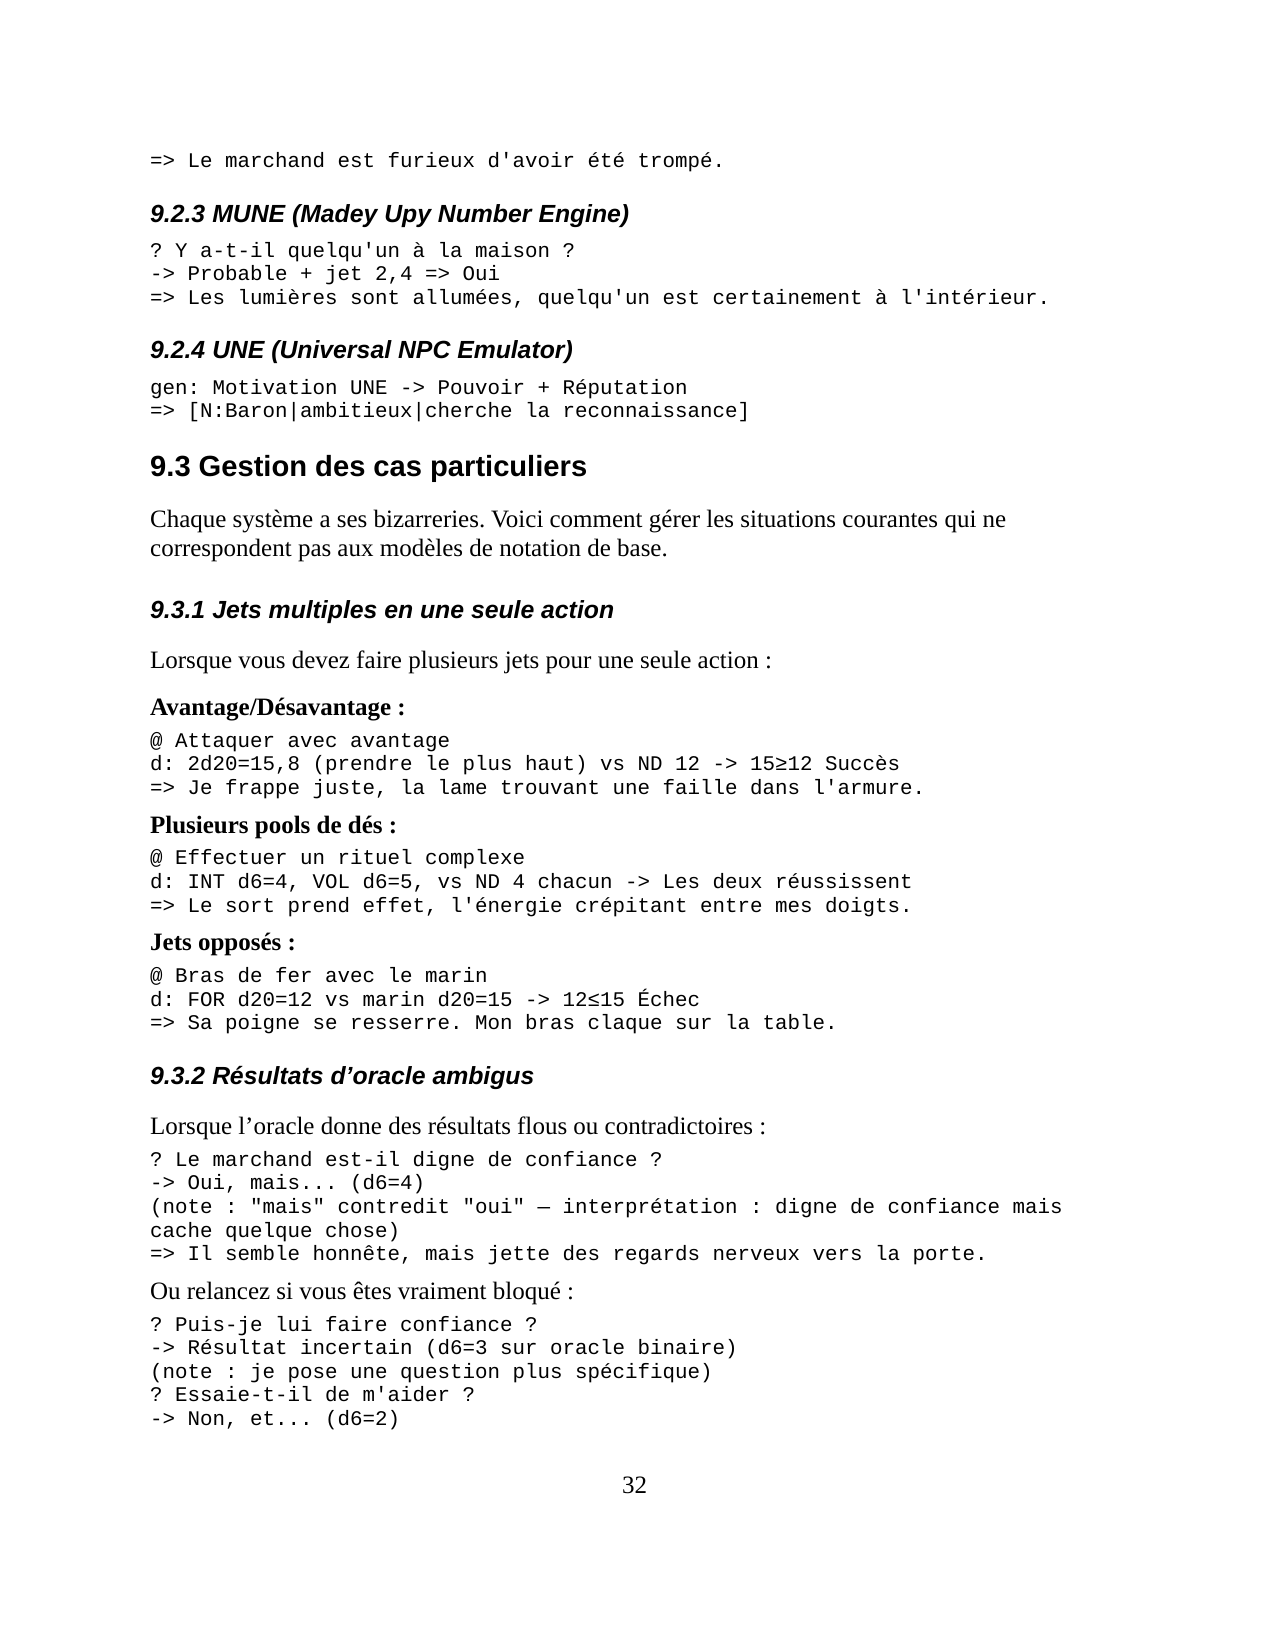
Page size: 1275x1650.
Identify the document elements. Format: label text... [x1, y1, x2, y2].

text => Sa poigne se resserre. Mon bras claque sur la table. [150, 1012, 1125, 1036]
text d: FOR d20=12 vs marin d20=15 -> 12≤15 Échec [150, 989, 1125, 1012]
text -> Probable + jet 2,4 => Oui [150, 263, 1125, 287]
text Plusieurs pools de dés : [150, 810, 1125, 838]
subtitle 9.3.1 Jets multiples en une seule action [150, 595, 1125, 624]
text ? Le marchand est-il digne de confiance ? [150, 1149, 1125, 1172]
text Ou relancez si vous êtes vraiment bloqué : [150, 1276, 1125, 1304]
text => Le sort prend effet, l'énergie crépitant entre mes doigts. [150, 895, 1125, 918]
text Lorsque l’oracle donne des résultats flous ou contradictoires : [150, 1111, 1125, 1140]
text Jets opposés : [150, 927, 1125, 956]
text => Je frappe juste, la lame trouvant une faille dans l'armure. [150, 777, 1125, 801]
text => Il semble honnête, mais jette des regards nerveux vers la porte. [150, 1243, 1125, 1267]
text => Le marchand est furieux d'avoir été trompé. [150, 150, 1125, 174]
subtitle 9.3.2 Résultats d’oracle ambigus [150, 1061, 1125, 1089]
text ? Essaie-t-il de m'aider ? [150, 1384, 1125, 1408]
text d: INT d6=4, VOL d6=5, vs ND 4 chacun -> Les deux réussissent [150, 871, 1125, 895]
text ? Puis-je lui faire confiance ? [150, 1313, 1125, 1337]
text (note : je pose une question plus spécifique) [150, 1361, 1125, 1384]
text d: 2d20=15,8 (prendre le plus haut) vs ND 12 -> 15≥12 Succès [150, 753, 1125, 777]
text gen: Motivation UNE -> Pouvoir + Réputation [150, 377, 1125, 400]
text Chaque système a ses bizarreries. Voici comment gérer les situations courantes qui ne correspondent pas aux modèles de notation de base. [150, 504, 1125, 561]
text @ Effectuer un rituel complexe [150, 847, 1125, 871]
text => Les lumières sont allumées, quelqu'un est certainement à l'intérieur. [150, 287, 1125, 311]
text ? Y a-t-il quelqu'un à la maison ? [150, 240, 1125, 263]
subtitle 9.2.3 MUNE (Madey Upy Number Engine) [150, 199, 1125, 227]
text Avantage/Désavantage : [150, 692, 1125, 721]
text -> Résultat incertain (d6=3 sur oracle binaire) [150, 1337, 1125, 1361]
text -> Oui, mais... (d6=4) [150, 1172, 1125, 1196]
subtitle 9.3 Gestion des cas particuliers [150, 449, 1125, 482]
text => [N:Baron|ambitieux|cherche la reconnaissance] [150, 400, 1125, 424]
subtitle 9.2.4 UNE (Universal NPC Emulator) [150, 336, 1125, 364]
text -> Non, et... (d6=2) [150, 1408, 1125, 1432]
text @ Attaquer avec avantage [150, 730, 1125, 753]
text @ Bras de fer avec le marin [150, 965, 1125, 989]
text (note : "mais" contredit "oui" — interprétation : digne de confiance mais cache quelque chose) [150, 1196, 1125, 1243]
text Lorsque vous devez faire plusieurs jets pour une seule action : [150, 645, 1125, 674]
